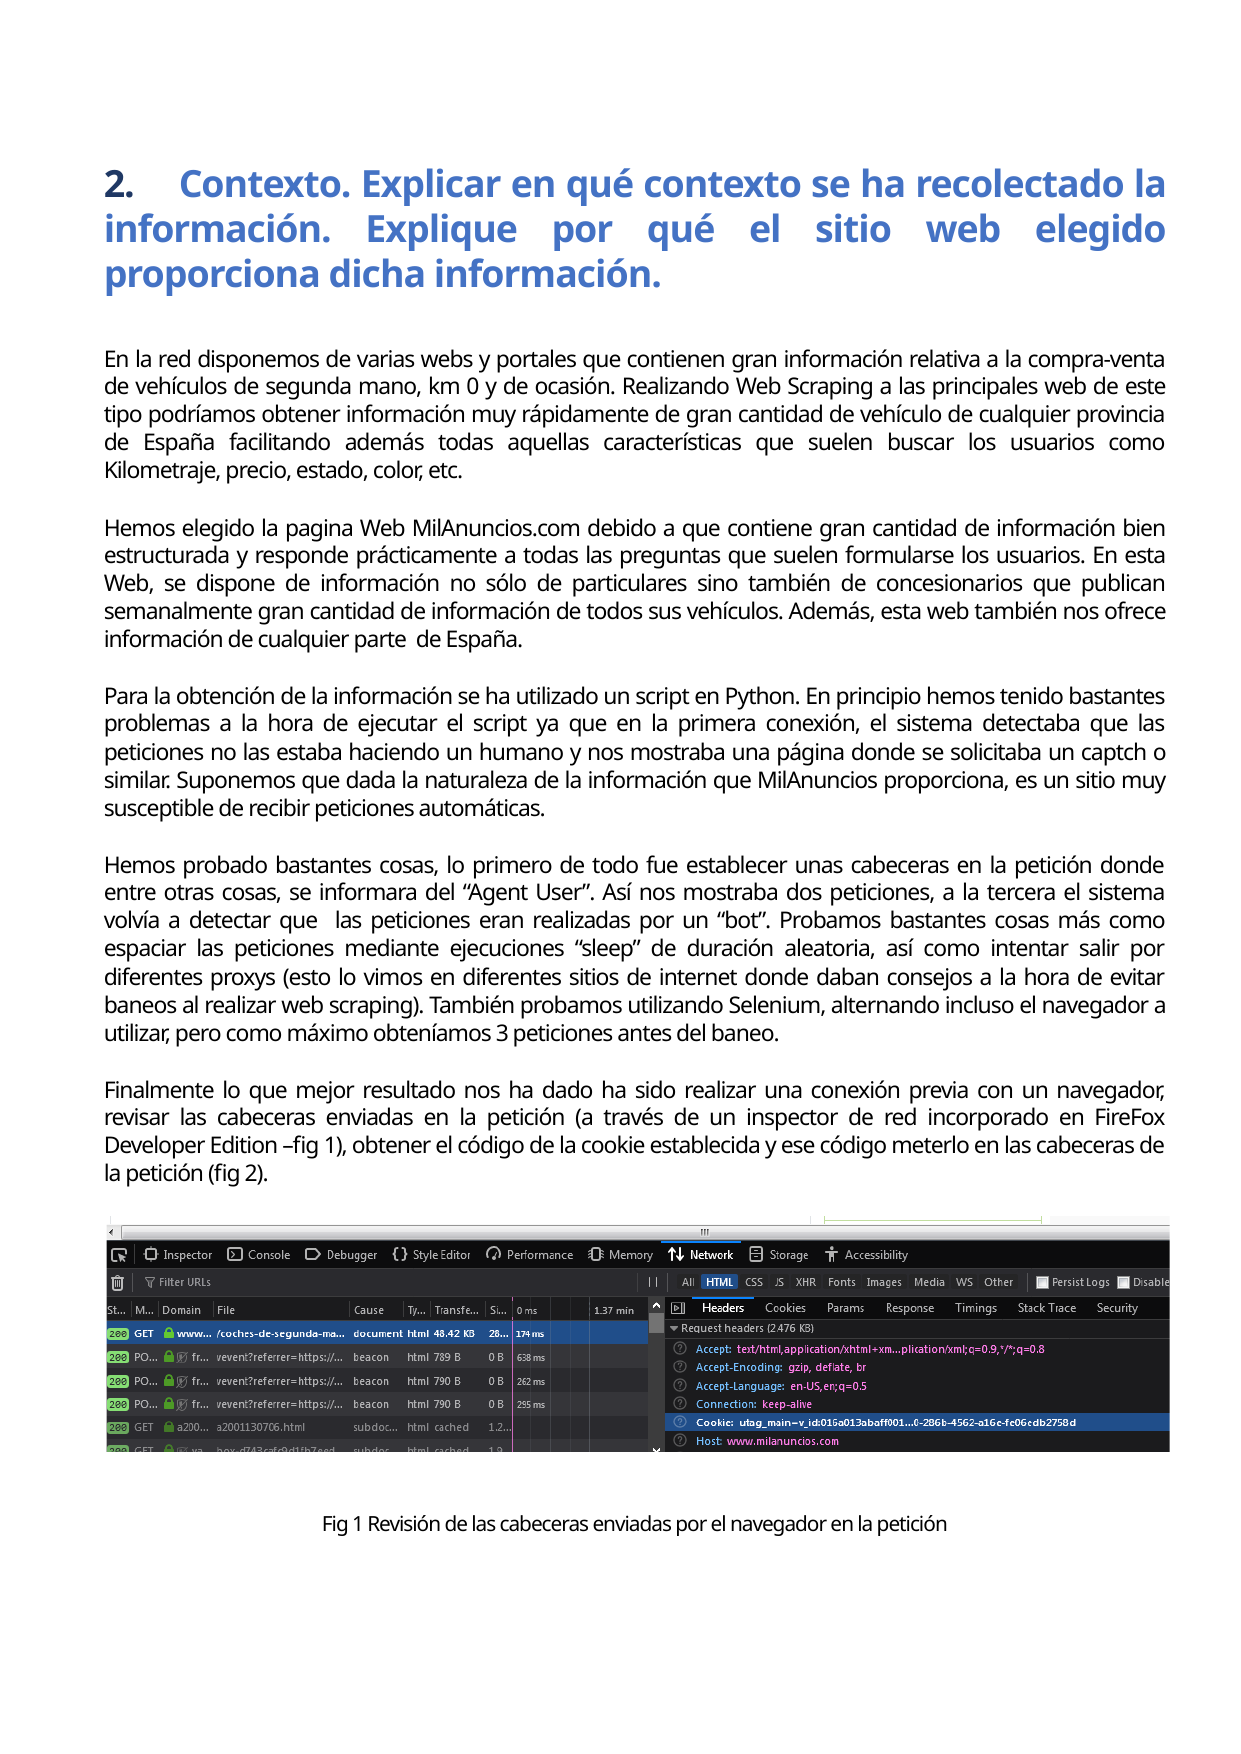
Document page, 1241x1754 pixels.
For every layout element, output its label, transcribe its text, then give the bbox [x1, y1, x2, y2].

picture [106, 1216, 1170, 1452]
text Para la obtención de la información se ha utilizado un script en Python. En principio hemos tenido bastantes problemas a la hora de ejecutar el script ya que en la primera conexión, el sistema detectaba que las peticiones no las estaba haciendo un humano y nos mostraba una página donde se solicitaba un captch o similar. Suponemos que dada la naturaleza de la información que MilAnuncios proporciona, es un sitio muy susceptible de recibir peticiones automáticas. [103, 682, 1167, 823]
text Hemos elegido la pagina Web MilAnuncios.com debido a que contiene gran cantidad de información bien estructurada y responde prácticamente a todas las preguntas que suelen formularse los usuarios. En esta Web, se dispone de información no sólo de particulares sino también de concesionarios que publican semanalmente gran cantidad de información de todos sus vehículos. Además, esta web también nos ofrece información de cualquier parte de España. [103, 513, 1167, 654]
subtitle Contexto. Explicar en qué contexto se ha recolectado la información. Explique por qué el sitio web elegido proporciona dicha información. [103, 161, 1167, 299]
text Hemos probado bastantes cosas, lo primero de todo fue establecer unas cabeceras en la petición donde entre otras cosas, se informara del “Agent User”. Así nos mostraba dos peticiones, a la tercera el sistema volvía a detectar que las peticiones eran realizadas por un “bot”. Probamos bastantes cosas más como espaciar las peticiones mediante ejecuciones “sleep” de duración aleatoria, así como intentar salir por diferentes proxys (esto lo vimos en diferentes sitios de internet donde daban consejos a la hora de evitar baneos al realizar web scraping). También probamos utilizando Selenium, alternando incluso el navegador a utilizar, pero como máximo obteníamos 3 peticiones antes del baneo. [103, 851, 1167, 1048]
text Finalmente lo que mejor resultado nos ha dado ha sido realizar una conexión previa con un navegador, revisar las cabeceras enviadas en la petición (a través de un inspector de red incorporado en FireFox Developer Edition –fig 1), obtener el código de la cookie establecida y ese código meterlo en las cabeceras de la petición (fig 2). [103, 1076, 1167, 1188]
text En la red disponemos de varias webs y portales que contienen gran información relativa a la compra-venta de vehículos de segunda mano, km 0 y de ocasión. Realizando Web Scraping a las principales web de este tipo podríamos obtener información muy rápidamente de gran cantidad de vehículo de cualquier provincia de España facilitando además todas aquellas características que suelen buscar los usuarios como Kilometraje, precio, estado, color, etc. [103, 345, 1167, 485]
text Fig 1 Revisión de las cabeceras enviadas por el navegador en la petición [103, 1511, 1167, 1537]
